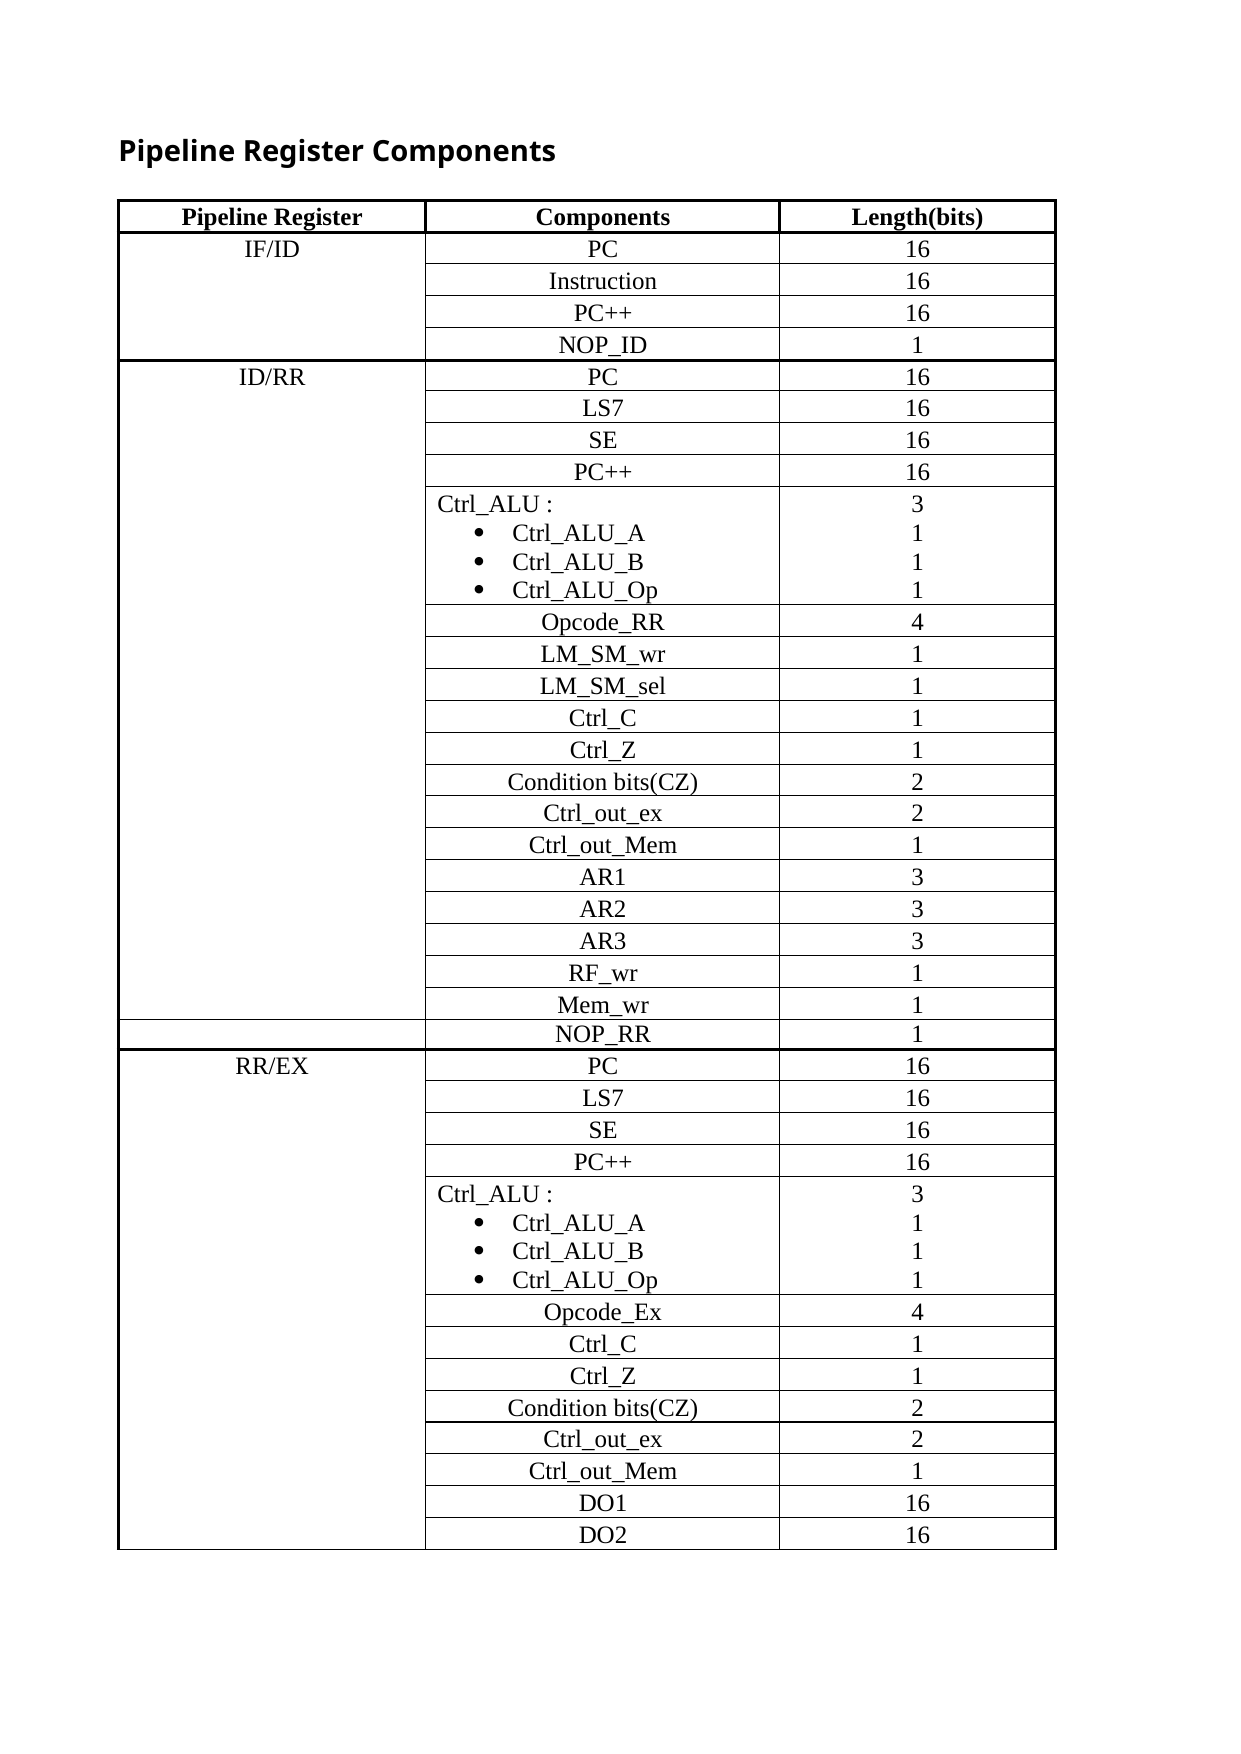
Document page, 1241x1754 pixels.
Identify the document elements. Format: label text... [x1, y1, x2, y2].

table_cell AR2 [426, 892, 779, 923]
table_cell 16 [780, 1145, 1054, 1176]
table_cell Ctrl_out_ex [426, 796, 779, 827]
table_cell Opcode_Ex [426, 1295, 779, 1326]
table_cell 4 [780, 1295, 1054, 1326]
table_cell RF_wr [426, 956, 779, 987]
table_cell [120, 1020, 425, 1048]
table_cell DO1 [426, 1486, 779, 1517]
table_cell 4 [780, 605, 1054, 636]
table_cell 3 1 1 1 [780, 1177, 1054, 1294]
table_cell Ctrl_Z [426, 733, 779, 763]
table_cell Condition bits(CZ) [426, 1391, 779, 1421]
table_cell 1 [780, 733, 1054, 763]
table_cell 1 [780, 669, 1054, 700]
subtitle Pipeline Register Components [118, 131, 1122, 170]
table_cell Condition bits(CZ) [426, 765, 779, 795]
table_header Length(bits) [781, 202, 1054, 231]
table_cell LS7 [426, 391, 779, 422]
table_cell Ctrl_ALU : Ctrl_ALU_A Ctrl_ALU_B Ctrl_ALU_Op [426, 487, 779, 604]
table_cell 1 [780, 637, 1054, 668]
table_cell NOP_RR [426, 1020, 779, 1048]
table_cell 16 [780, 1486, 1054, 1517]
table_cell ID/RR [120, 362, 425, 1018]
table_cell 1 [780, 328, 1054, 358]
table_cell 16 [780, 423, 1054, 454]
table_cell 16 [780, 296, 1054, 327]
table_cell 1 [780, 828, 1054, 859]
table_cell SE [426, 1113, 779, 1144]
table_cell 16 [780, 1518, 1054, 1549]
table_cell NOP_ID [426, 328, 779, 358]
table_cell 1 [780, 1020, 1054, 1048]
table_cell 3 [780, 892, 1054, 923]
table_cell 16 [780, 391, 1054, 422]
table_cell 1 [780, 1359, 1054, 1389]
table_cell 3 1 1 1 [780, 487, 1054, 604]
table_cell LS7 [426, 1081, 779, 1112]
table_cell PC++ [426, 455, 779, 486]
table_cell 2 [780, 796, 1054, 827]
table_cell AR1 [426, 860, 779, 891]
table_cell 16 [780, 362, 1054, 390]
table_cell 2 [780, 1423, 1054, 1453]
table_cell 16 [780, 1051, 1054, 1080]
table_cell PC [426, 1051, 779, 1080]
table_cell IF/ID [120, 234, 425, 358]
table_cell 16 [780, 455, 1054, 486]
table_cell SE [426, 423, 779, 454]
table_cell 1 [780, 988, 1054, 1018]
table_cell AR3 [426, 924, 779, 955]
table_cell 16 [780, 1113, 1054, 1144]
table_header Components [427, 202, 778, 231]
table_cell 1 [780, 701, 1054, 732]
table_cell Ctrl_out_Mem [426, 1454, 779, 1485]
table_cell 3 [780, 860, 1054, 891]
table_cell DO2 [426, 1518, 779, 1549]
table_cell 16 [780, 1081, 1054, 1112]
table_cell PC [426, 362, 779, 390]
table_cell Ctrl_Z [426, 1359, 779, 1389]
table_cell Ctrl_out_ex [426, 1423, 779, 1453]
table_cell LM_SM_sel [426, 669, 779, 700]
table_cell 3 [780, 924, 1054, 955]
table_cell Instruction [426, 264, 779, 295]
table_cell PC++ [426, 296, 779, 327]
table_cell Ctrl_ALU : Ctrl_ALU_A Ctrl_ALU_B Ctrl_ALU_Op [426, 1177, 779, 1294]
table_cell RR/EX [120, 1051, 425, 1549]
table_cell 1 [780, 1454, 1054, 1485]
table_cell 1 [780, 1327, 1054, 1358]
table_cell Mem_wr [426, 988, 779, 1018]
table_cell 2 [780, 1391, 1054, 1421]
table_header Pipeline Register [120, 202, 424, 231]
table_cell Ctrl_C [426, 701, 779, 732]
table_cell Ctrl_out_Mem [426, 828, 779, 859]
table_cell Ctrl_C [426, 1327, 779, 1358]
table_cell LM_SM_wr [426, 637, 779, 668]
table_cell 1 [780, 956, 1054, 987]
table_cell 2 [780, 765, 1054, 795]
table_cell 16 [780, 234, 1054, 263]
table_cell Opcode_RR [426, 605, 779, 636]
table_cell 16 [780, 264, 1054, 295]
table_cell PC [426, 234, 779, 263]
table_cell PC++ [426, 1145, 779, 1176]
